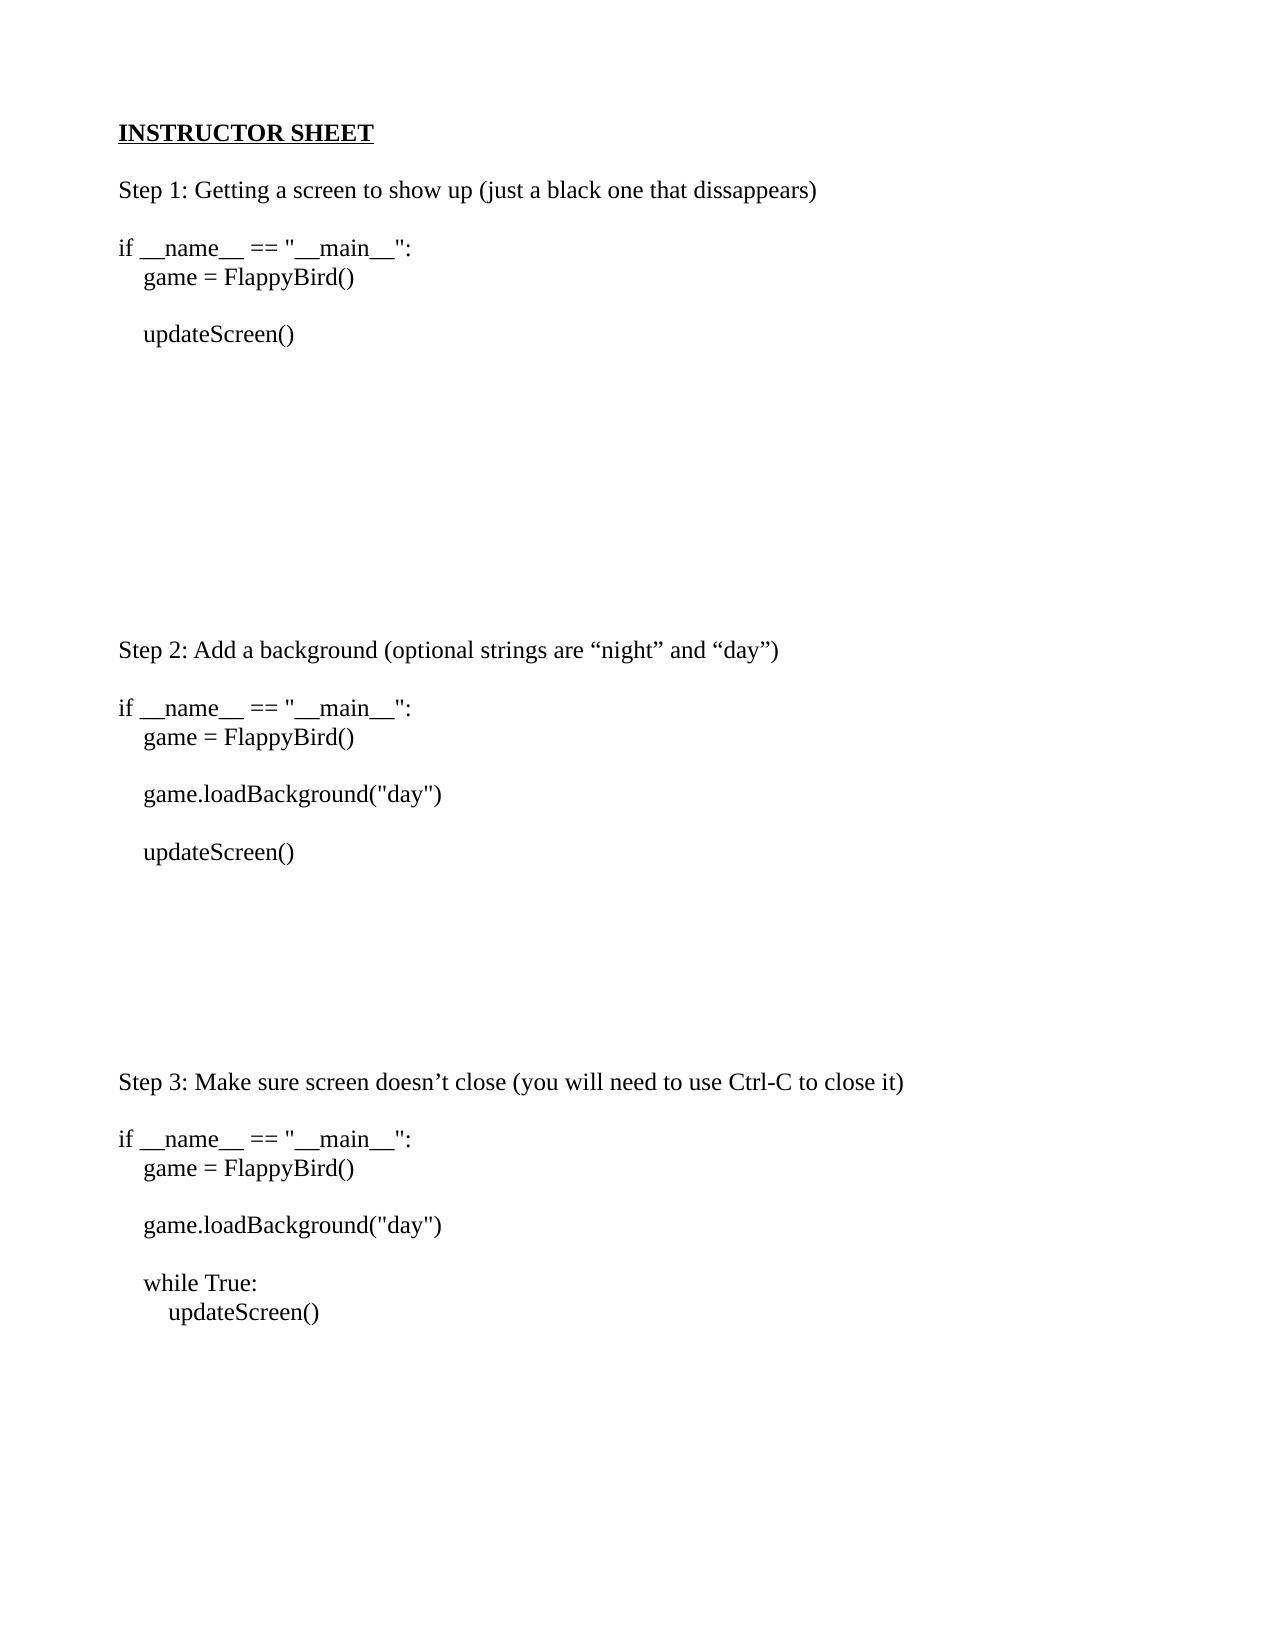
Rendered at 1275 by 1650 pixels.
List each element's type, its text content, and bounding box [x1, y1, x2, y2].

text game = FlappyBird() [118, 722, 1157, 751]
text game.loadBackground("day") [118, 779, 1157, 808]
text if __name__ == "__main__": [118, 1124, 1157, 1153]
text Step 3: Make sure screen doesn’t close (you will need to use Ctrl-C to close it) [118, 1067, 1157, 1096]
text game = FlappyBird() [118, 262, 1157, 291]
text updateScreen() [118, 319, 1157, 348]
text updateScreen() [118, 1297, 1157, 1326]
text if __name__ == "__main__": [118, 693, 1157, 722]
text INSTRUCTOR SHEET [118, 118, 1157, 147]
text if __name__ == "__main__": [118, 233, 1157, 262]
text updateScreen() [118, 837, 1157, 866]
text Step 1: Getting a screen to show up (just a black one that dissappears) [118, 176, 1157, 204]
text while True: [118, 1268, 1157, 1297]
text game.loadBackground("day") [118, 1211, 1157, 1239]
text Step 2: Add a background (optional strings are “night” and “day”) [118, 636, 1157, 664]
text game = FlappyBird() [118, 1153, 1157, 1182]
